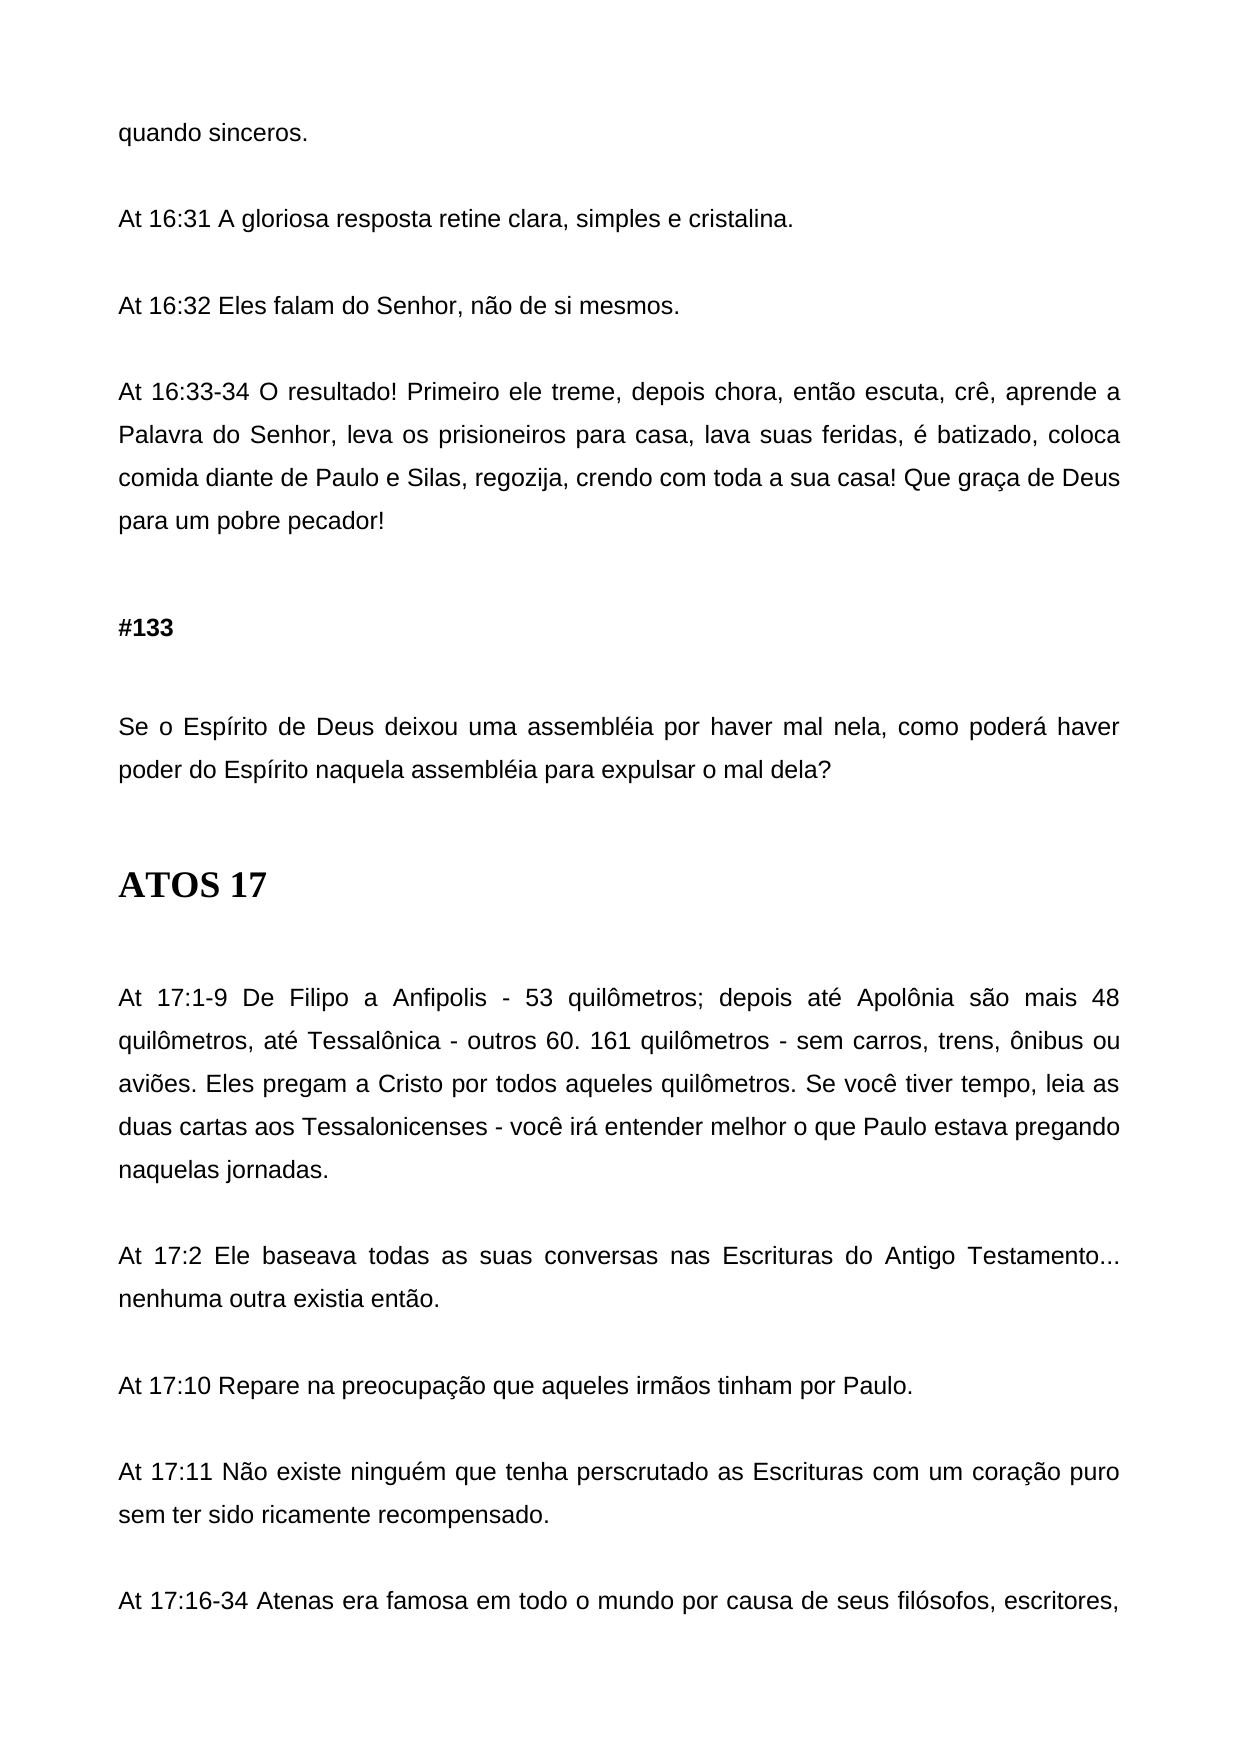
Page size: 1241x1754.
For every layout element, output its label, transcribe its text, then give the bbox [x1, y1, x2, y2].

text At 17:2 Ele baseava todas as suas conversas nas Escrituras do Antigo Testamento... nenhuma outra existia então. [118, 1241, 1122, 1313]
subtitle ATOS 17 [118, 862, 1122, 905]
text At 16:31 A gloriosa resposta retine clara, simples e cristalina. [118, 204, 1122, 233]
text quando sinceros. [118, 118, 1122, 147]
text At 16:32 Eles falam do Senhor, não de si mesmos. [118, 291, 1122, 319]
text At 17:16-34 Atenas era famosa em todo o mundo por causa de seus filósofos, escritores, [118, 1586, 1122, 1615]
text At 17:1-9 De Filipo a Anfipolis - 53 quilômetros; depois até Apolônia são mais 48 quilômetros, até Tessalônica - outros 60. 161 quilômetros - sem carros, trens, ônibus ou aviões. Eles pregam a Cristo por todos aqueles quilômetros. Se você tiver tempo, leia as duas cartas aos Tessalonicenses - você irá entender melhor o que Paulo estava pregando naquelas jornadas. [118, 983, 1122, 1184]
text At 17:10 Repare na preocupação que aqueles irmãos tinham por Paulo. [118, 1371, 1122, 1399]
text At 17:11 Não existe ninguém que tenha perscrutado as Escrituras com um coração puro sem ter sido ricamente recompensado. [118, 1457, 1122, 1529]
text Se o Espírito de Deus deixou uma assembléia por haver mal nela, como poderá haver poder do Espírito naquela assembléia para expulsar o mal dela? [118, 712, 1122, 784]
subtitle #133 [118, 613, 1122, 642]
text At 16:33-34 O resultado! Primeiro ele treme, depois chora, então escuta, crê, aprende a Palavra do Senhor, leva os prisioneiros para casa, lava suas feridas, é batizado, coloca comida diante de Paulo e Silas, regozija, crendo com toda a sua casa! Que graça de Deus para um pobre pecador! [118, 377, 1122, 535]
